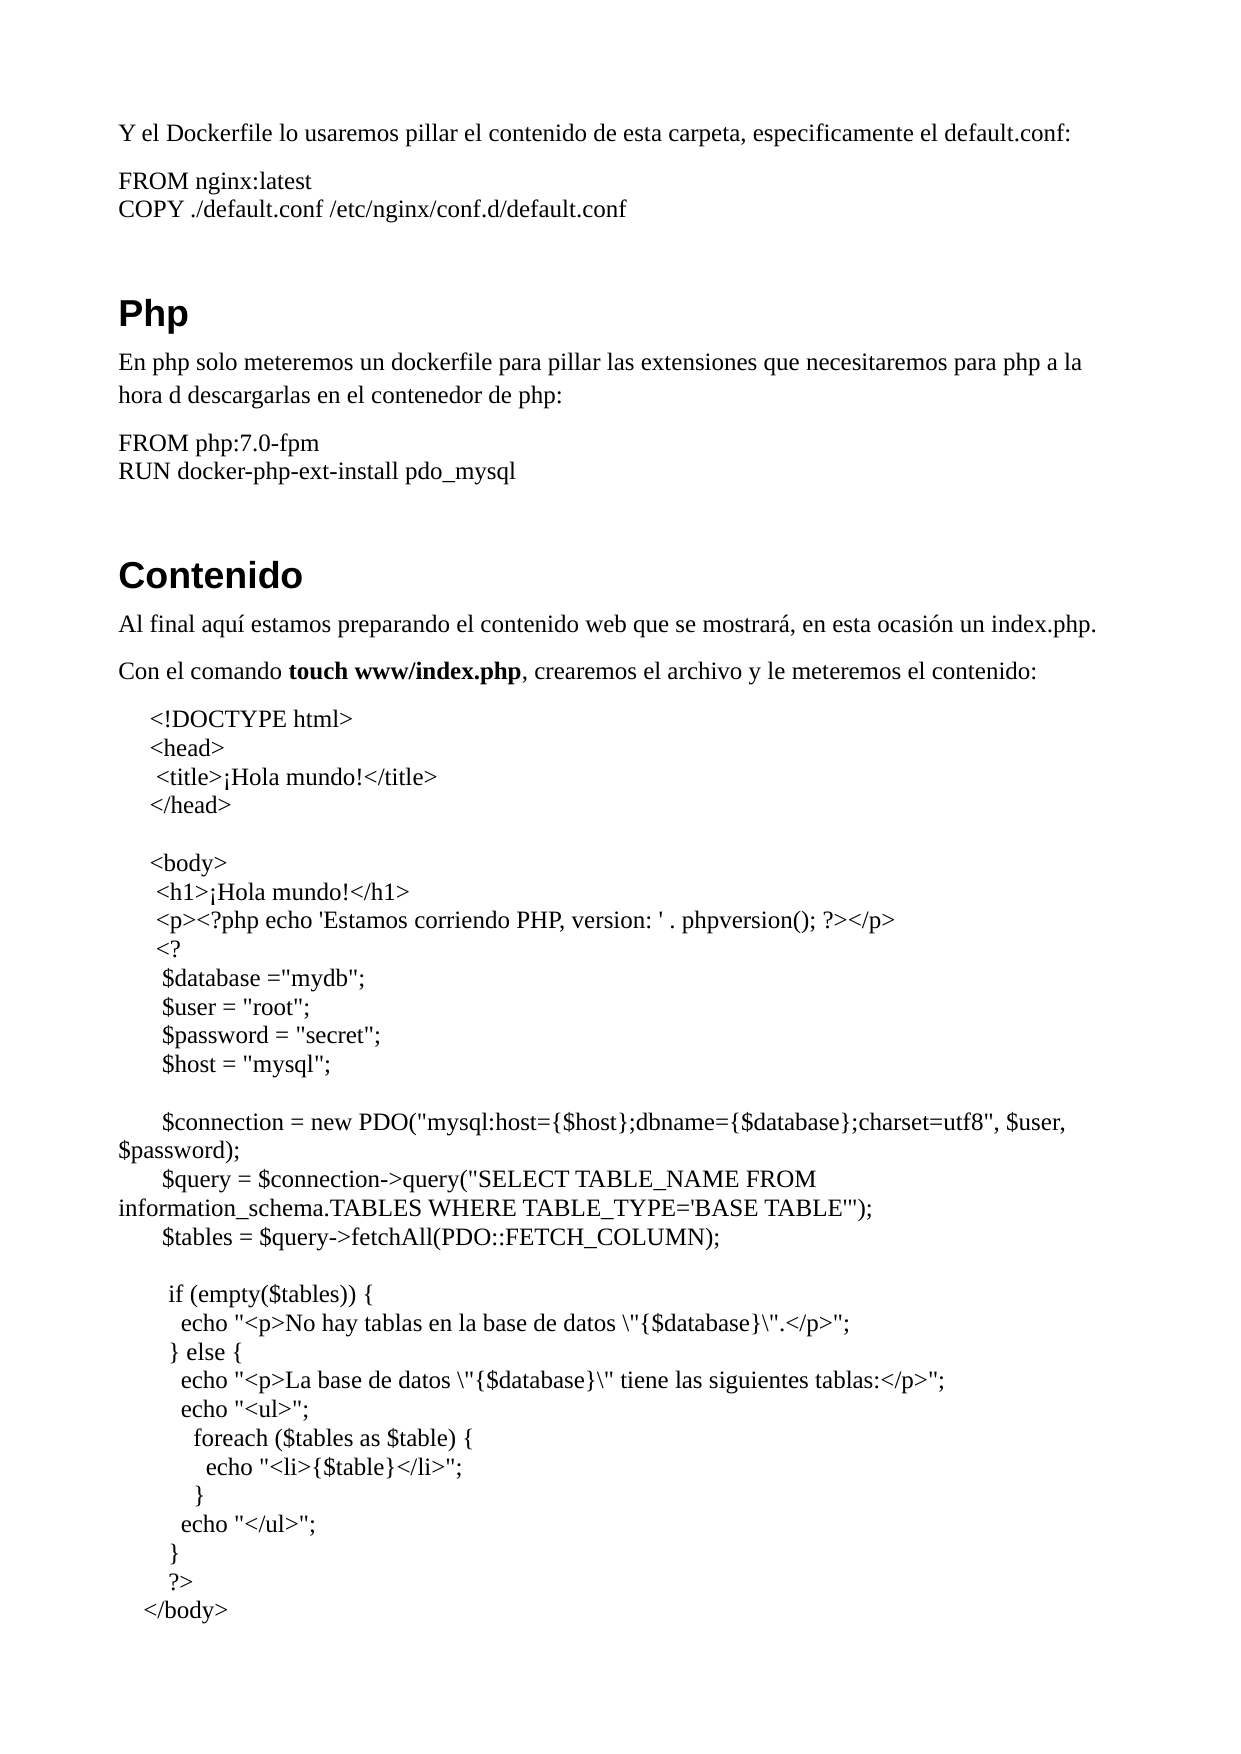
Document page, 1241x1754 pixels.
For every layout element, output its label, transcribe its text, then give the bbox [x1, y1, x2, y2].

text Al final aquí estamos preparando el contenido web que se mostrará, en esta ocasión un index.php. [118, 609, 1122, 638]
table_header FROM php:7.0-fpm RUN docker-php-ext-install pdo_mysql [118, 428, 1122, 485]
table_header FROM nginx:latest COPY ./default.conf /etc/nginx/conf.d/default.conf [118, 166, 1122, 223]
subtitle Contenido [118, 510, 1122, 596]
text En php solo meteremos un dockerfile para pillar las extensiones que necesitaremos para php a la hora d descargarlas en el contenedor de php: [118, 347, 1122, 409]
table_header <!DOCTYPE html> <head> <title>¡Hola mundo!</title> </head> <body> <h1>¡Hola mundo!</h1> <p><?php echo 'Estamos corriendo PHP, version: ' . phpversion(); ?></p> <? $database ="mydb"; $user = "root"; $password = "secret"; $host = "mysql"; $connection = new PDO("mysql:host={$host};dbname={$database};charset=utf8", $user, $password); $query = $connection->query("SELECT TABLE_NAME FROM information_schema.TABLES WHERE TABLE_TYPE='BASE TABLE'"); $tables = $query->fetchAll(PDO::FETCH_COLUMN); if (empty($tables)) { echo "<p>No hay tablas en la base de datos \"{$database}\".</p>"; } else { echo "<p>La base de datos \"{$database}\" tiene las siguientes tablas:</p>"; echo "<ul>"; foreach ($tables as $table) { echo "<li>{$table}</li>"; } echo "</ul>"; } ?> </body> [118, 704, 1122, 1624]
text Y el Dockerfile lo usaremos pillar el contenido de esta carpeta, especificamente el default.conf: [118, 118, 1122, 147]
subtitle Php [118, 248, 1122, 334]
text Con el comando touch www/index.php, crearemos el archivo y le meteremos el contenido: [118, 656, 1122, 685]
